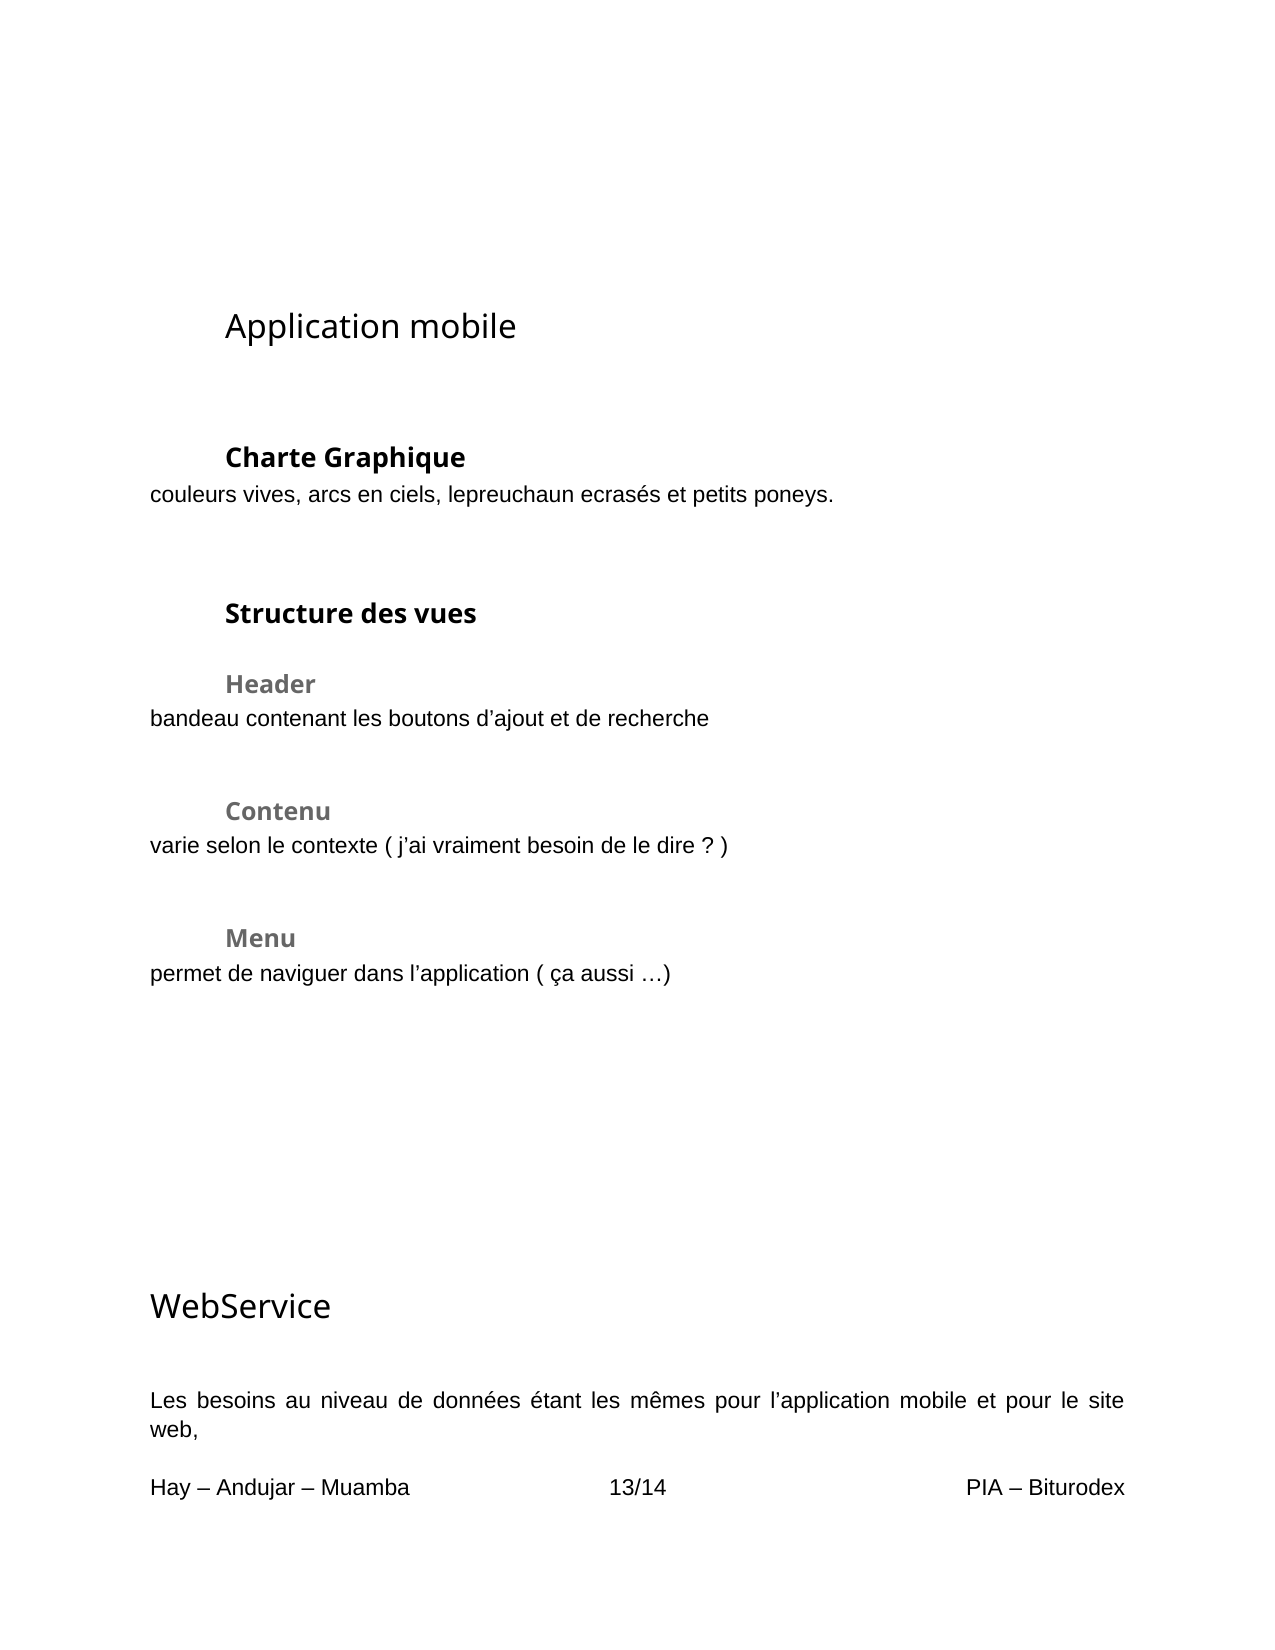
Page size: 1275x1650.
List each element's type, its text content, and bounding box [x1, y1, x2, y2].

text WebService [150, 1283, 1125, 1329]
subtitle Application mobile [150, 303, 1125, 348]
text varie selon le contexte ( j’ai vraiment besoin de le dire ? ) [150, 833, 1125, 858]
text Les besoins au niveau de données étant les mêmes pour l’application mobile et pour le site web, [150, 1388, 1125, 1443]
text Menu [150, 921, 1125, 955]
text Contenu [150, 794, 1125, 828]
subtitle Charte Graphique [150, 439, 1125, 476]
text Header [150, 666, 1125, 701]
text bandeau contenant les boutons d’ajout et de recherche [150, 706, 1125, 731]
text couleurs vives, arcs en ciels, lepreuchaun ecrasés et petits poneys. [150, 481, 1125, 507]
subtitle Structure des vues [150, 595, 1125, 632]
text permet de naviguer dans l’application ( ça aussi …) [150, 960, 1125, 986]
